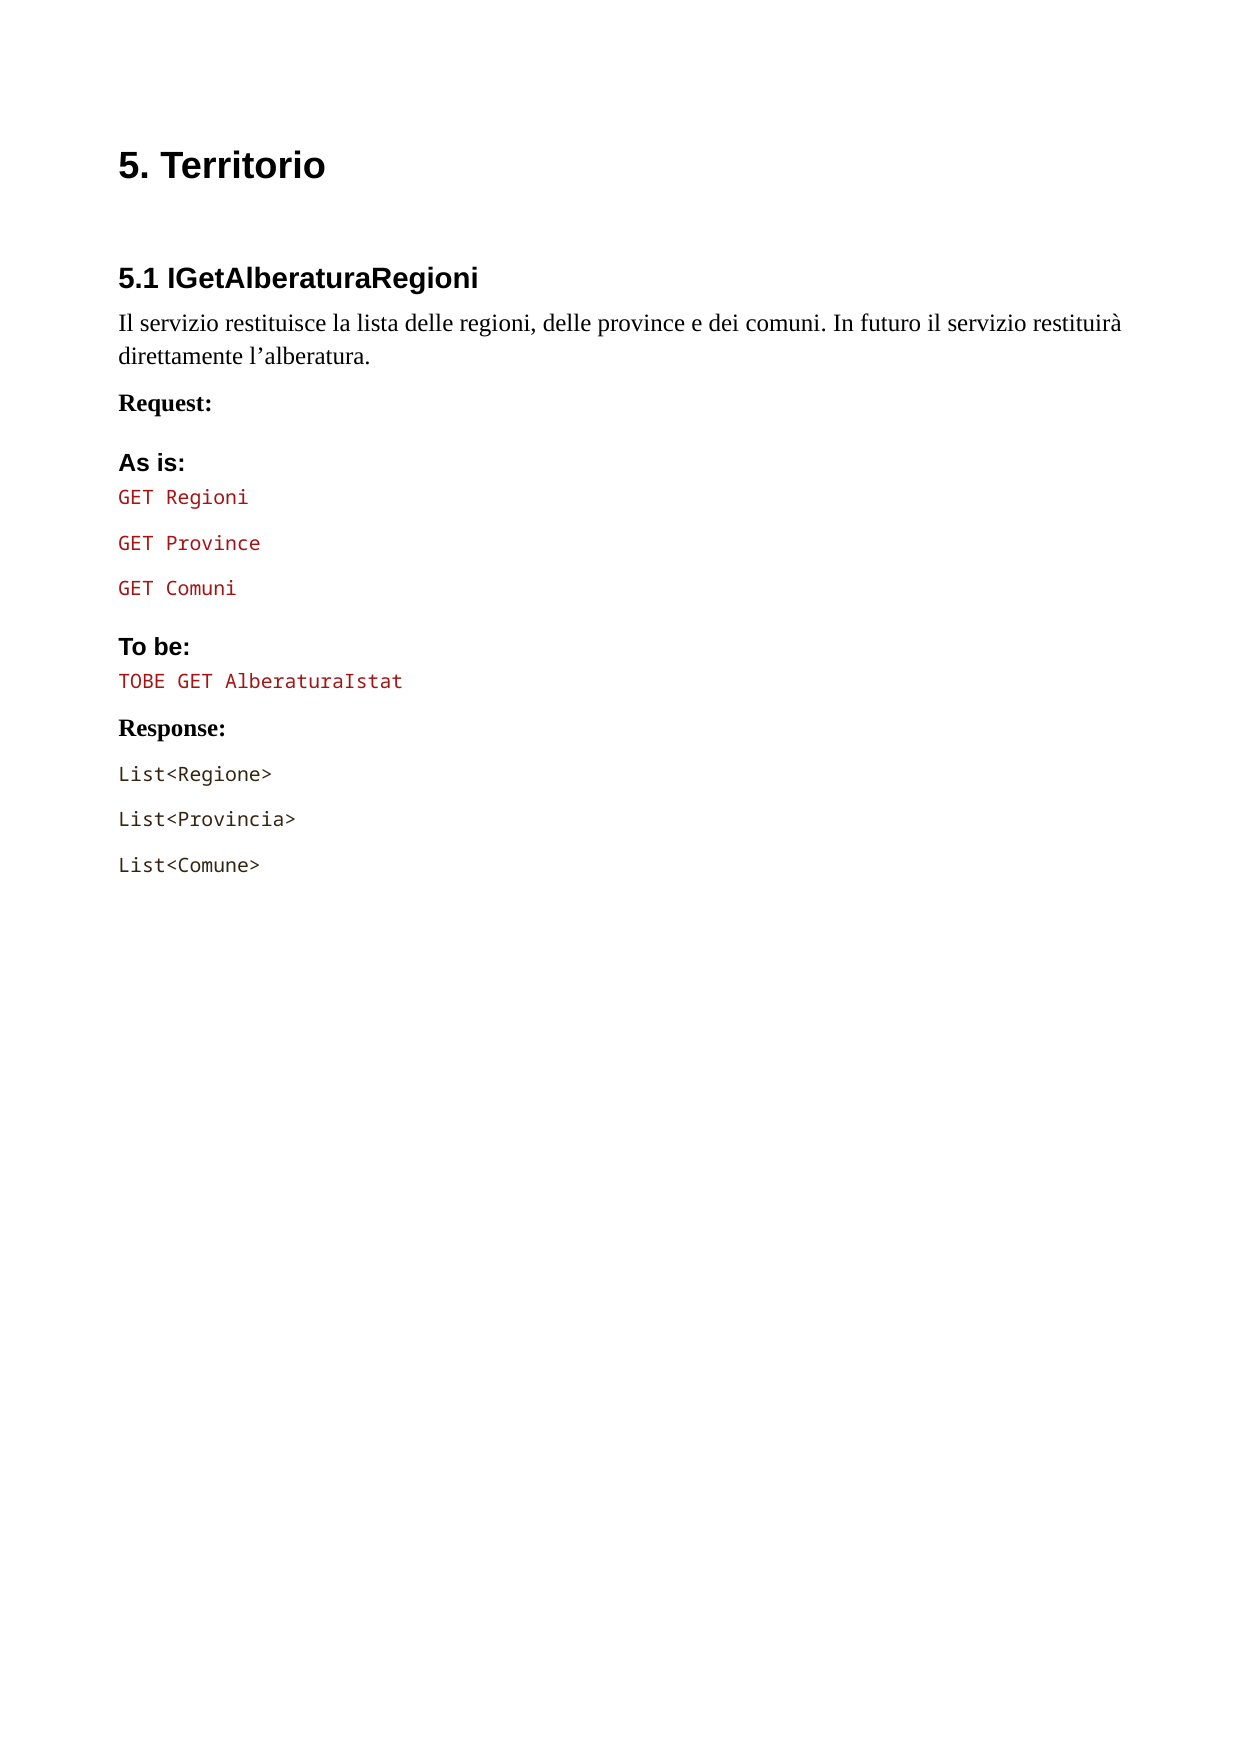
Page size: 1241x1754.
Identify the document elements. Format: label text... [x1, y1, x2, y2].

text GET Province [118, 529, 1122, 556]
subtitle 5. Territorio [118, 143, 1122, 187]
subtitle As is: [118, 448, 1122, 477]
text List<Regione> [118, 760, 1122, 787]
text GET Comuni [118, 574, 1122, 601]
subtitle 5.1 IGetAlberaturaRegioni [118, 261, 1122, 295]
text TOBE GET AlberaturaIstat [118, 667, 1122, 694]
text GET Regioni [118, 483, 1122, 510]
text List<Provincia> [118, 806, 1122, 833]
subtitle To be: [118, 632, 1122, 661]
text Il servizio restituisce la lista delle regioni, delle province e dei comuni. In futuro il servizio restituirà direttamente l’alberatura. [118, 308, 1122, 369]
text Response: [118, 713, 1122, 741]
text Request: [118, 388, 1122, 417]
text List<Comune> [118, 851, 1122, 878]
